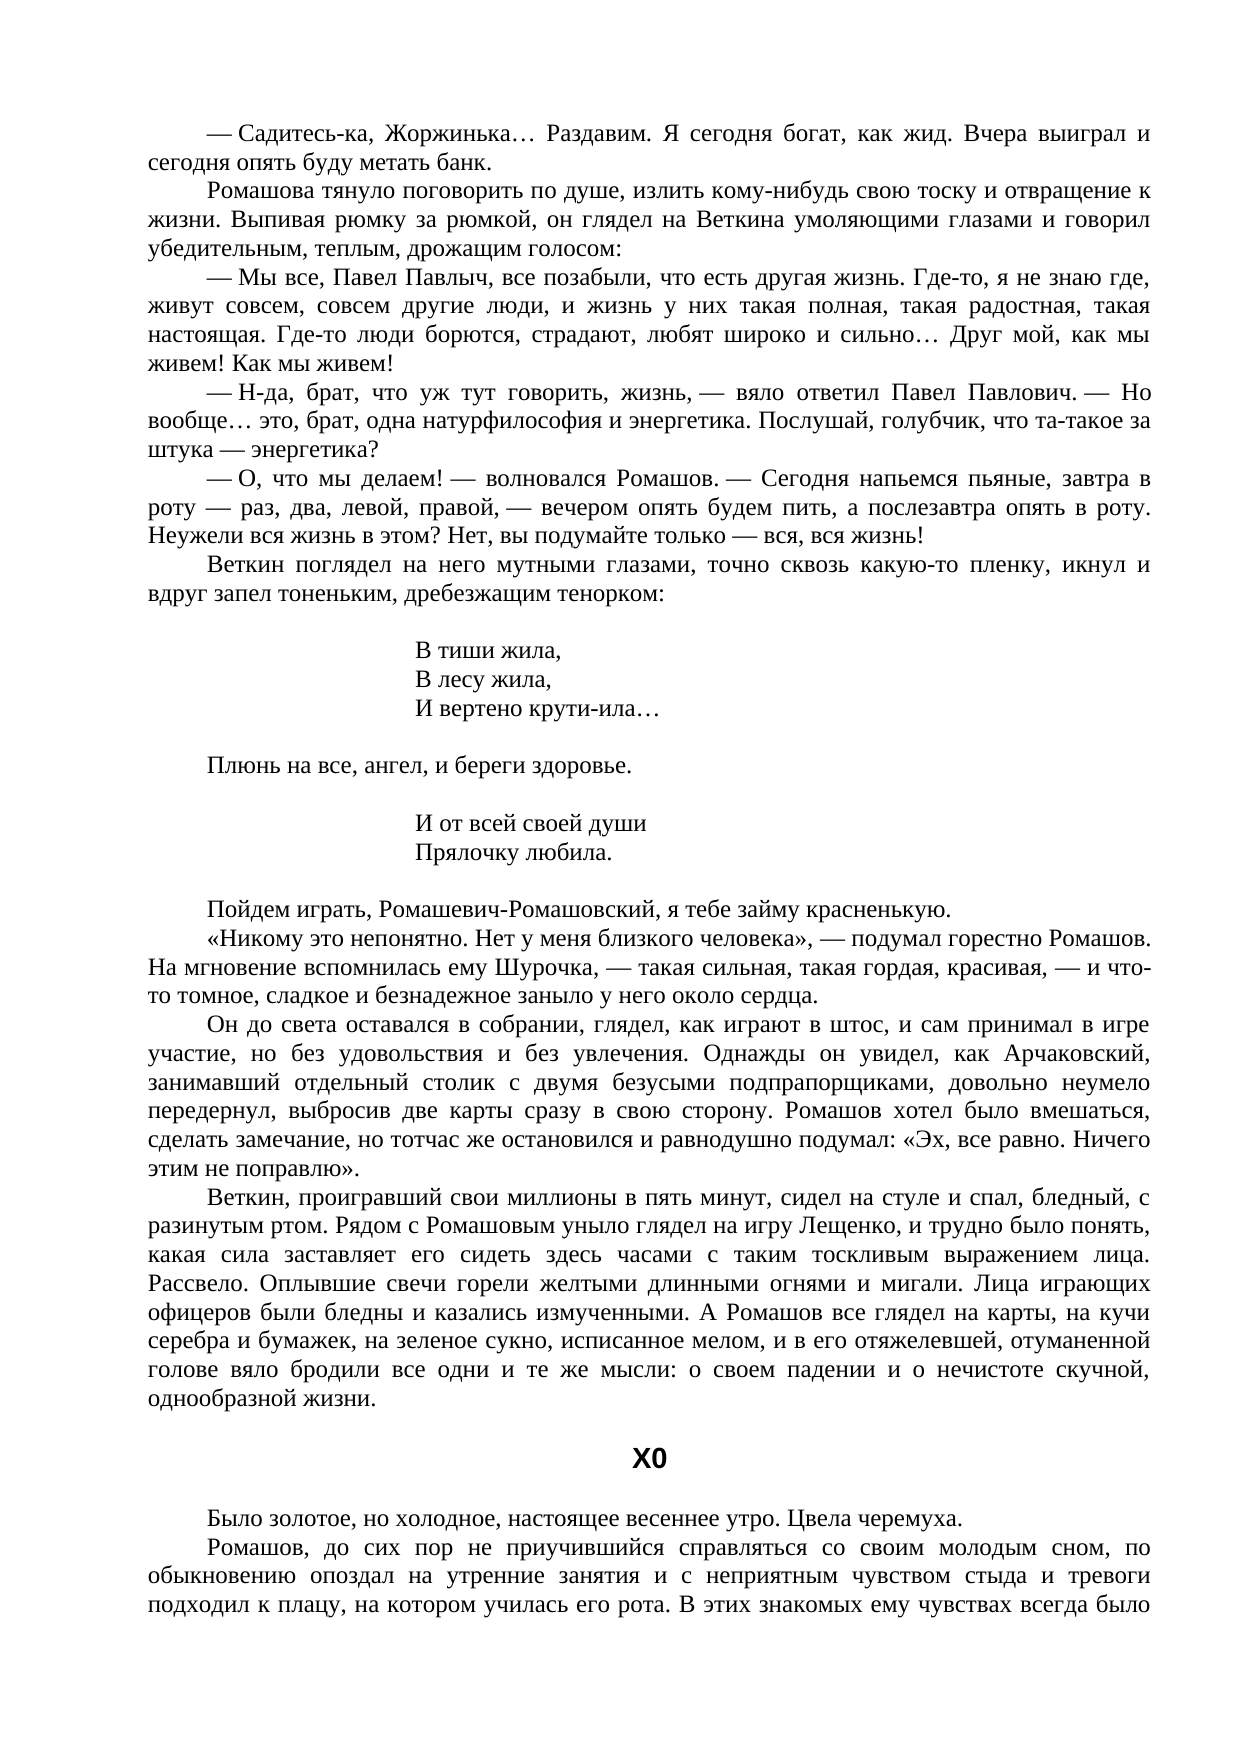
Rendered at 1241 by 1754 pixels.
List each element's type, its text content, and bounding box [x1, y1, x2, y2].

text В тиши жила, [356, 636, 1089, 664]
text Плюнь на все, ангел, и береги здоровье. [148, 751, 1152, 779]
text Веткин, проигравший свои миллионы в пять минут, сидел на стуле и спал, бледный, с разинутым ртом. Рядом с Ромашовым уныло глядел на игру Лещенко, и трудно было понять, какая сила заставляет его сидеть здесь часами с таким тоскливым выражением лица. Рассвело. Оплывшие свечи горели желтыми длинными огнями и мигали. Лица играющих офицеров были бледны и казались измученными. А Ромашов все глядел на карты, на кучи серебра и бумажек, на зеленое сукно, исписанное мелом, и в его отяжелевшей, отуманенной голове вяло бродили все одни и те же мысли: о своем падении и о нечистоте скучной, однообразной жизни. [148, 1182, 1152, 1412]
text Веткин поглядел на него мутными глазами, точно сквозь какую-то пленку, икнул и вдруг запел тоненьким, дребезжащим тенорком: [148, 549, 1152, 607]
text В лесу жила, [356, 664, 1089, 693]
text Ромашов, до сих пор не приучившийся справляться со своим молодым сном, по обыкновению опоздал на утренние занятия и с неприятным чувством стыда и тревоги подходил к плацу, на котором училась его рота. В этих знакомых ему чувствах всегда было [148, 1532, 1152, 1618]
text Ромашова тянуло поговорить по душе, излить кому-нибудь свою тоску и отвращение к жизни. Выпивая рюмку за рюмкой, он глядел на Веткина умоляющими глазами и говорил убедительным, теплым, дрожащим голосом: [148, 176, 1152, 262]
text Прялочку любила. [356, 837, 1089, 866]
subtitle X0 [148, 1441, 1152, 1474]
text Было золотое, но холодное, настоящее весеннее утро. Цвела черемуха. [148, 1503, 1152, 1532]
text — Мы все, Павел Павлыч, все позабыли, что есть другая жизнь. Где-то, я не знаю где, живут совсем, совсем другие люди, и жизнь у них такая полная, такая радостная, такая настоящая. Где-то люди борются, страдают, любят широко и сильно… Друг мой, как мы живем! Как мы живем! [148, 262, 1152, 377]
text И вертено крути-ила… [356, 693, 1089, 722]
text «Никому это непонятно. Нет у меня близкого человека», — подумал горестно Ромашов. На мгновение вспомнилась ему Шурочка, — такая сильная, такая гордая, красивая, — и что-то томное, сладкое и безнадежное заныло у него около сердца. [148, 923, 1152, 1009]
text — Н-да, брат, что уж тут говорить, жизнь, — вяло ответил Павел Павлович. — Но вообще… это, брат, одна натурфилософия и энергетика. Послушай, голубчик, что та-такое за штука — энергетика? [148, 377, 1152, 463]
text Он до света оставался в собрании, глядел, как играют в штос, и сам принимал в игре участие, но без удовольствия и без увлечения. Однажды он увидел, как Арчаковский, занимавший отдельный столик с двумя безусыми подпрапорщиками, довольно неумело передернул, выбросив две карты сразу в свою сторону. Ромашов хотел было вмешаться, сделать замечание, но тотчас же остановился и равнодушно подумал: «Эх, все равно. Ничего этим не поправлю». [148, 1009, 1152, 1182]
text Пойдем играть, Ромашевич-Ромашовский, я тебе займу красненькую. [148, 894, 1152, 923]
text — О, что мы делаем! — волновался Ромашов. — Сегодня напьемся пьяные, завтра в роту — раз, два, левой, правой, — вечером опять будем пить, а послезавтра опять в роту. Неужели вся жизнь в этом? Нет, вы подумайте только — вся, вся жизнь! [148, 463, 1152, 549]
text — Садитесь-ка, Жоржинька… Раздавим. Я сегодня богат, как жид. Вчера выиграл и сегодня опять буду метать банк. [148, 118, 1152, 176]
text И от всей своей души [356, 808, 1089, 837]
